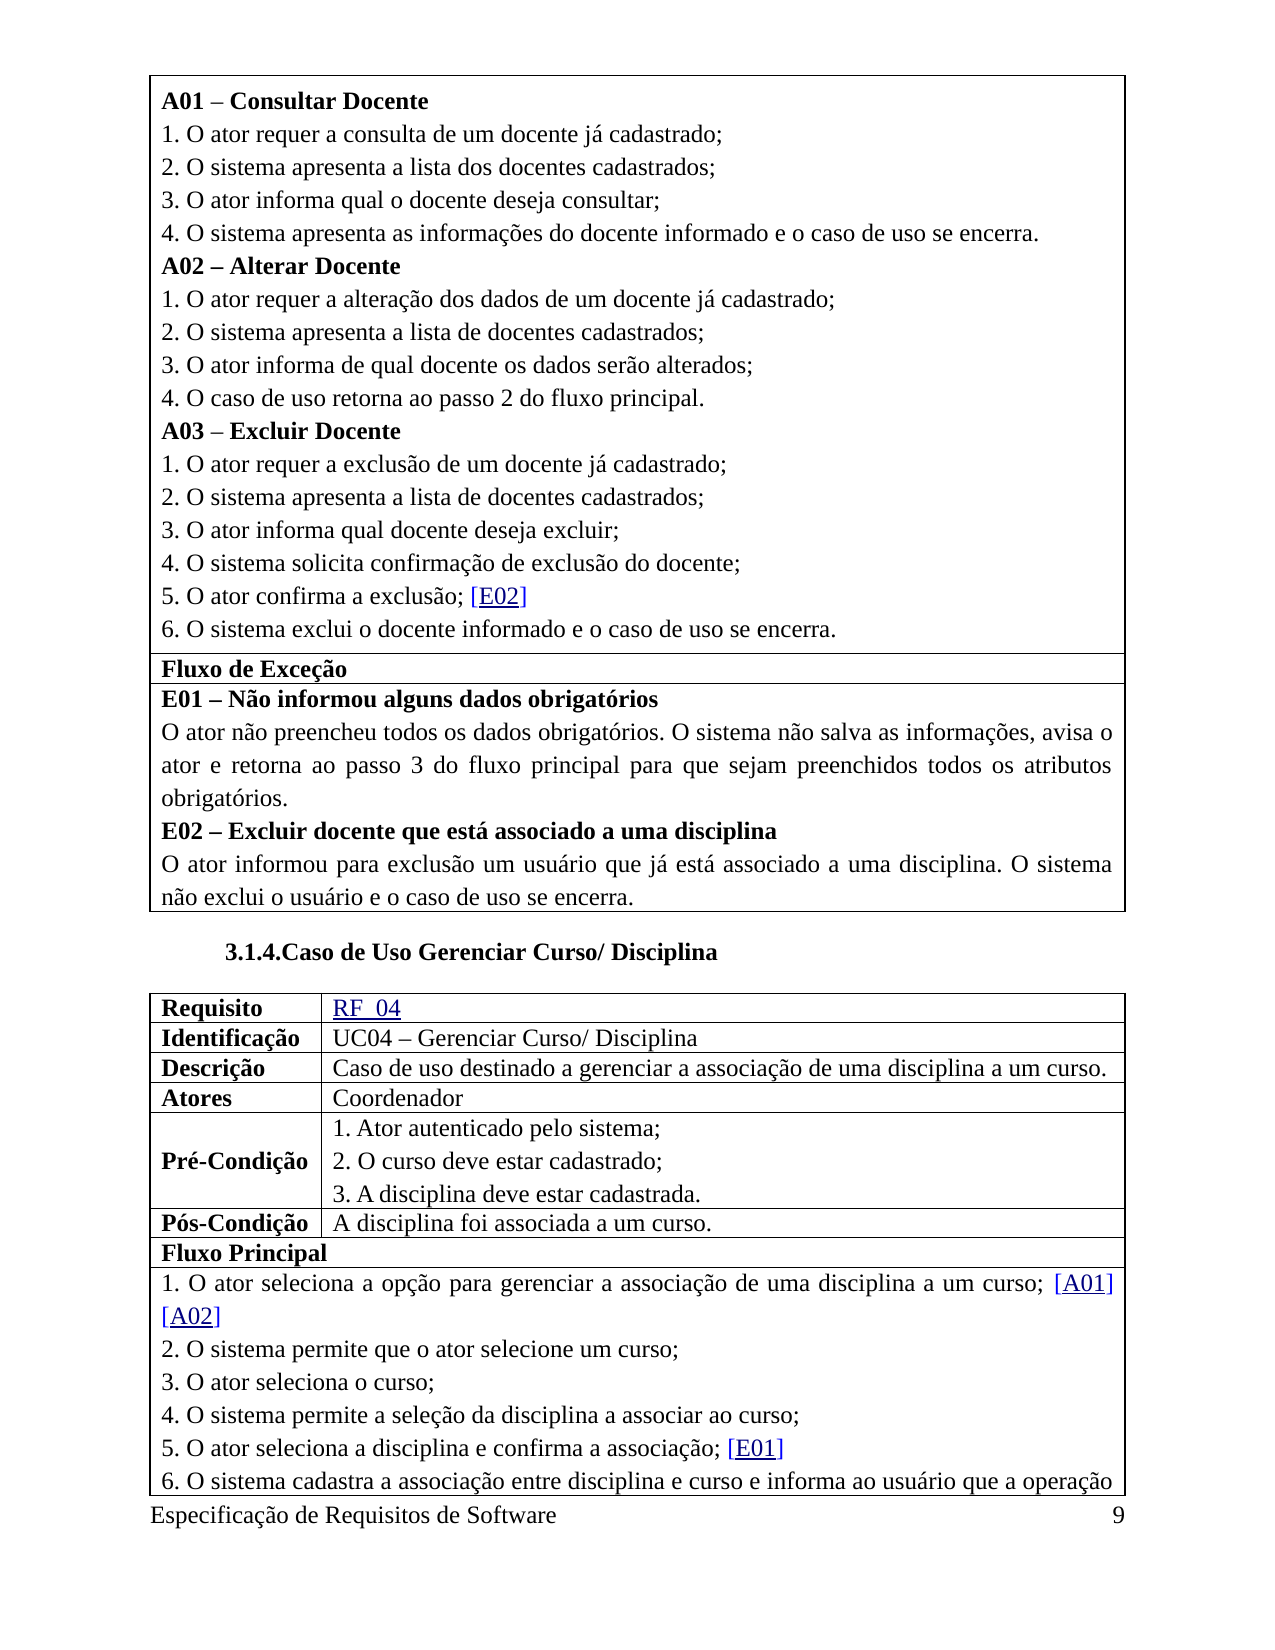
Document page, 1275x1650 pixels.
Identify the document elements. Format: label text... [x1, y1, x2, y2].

table_header RF_04 [322, 994, 1124, 1022]
table_cell Fluxo Principal [151, 1238, 1124, 1267]
subtitle Caso de Uso Gerenciar Curso/ Disciplina [225, 937, 1125, 966]
table_cell Pré-Condição [151, 1113, 321, 1207]
table_cell A01 – Consultar Docente 1. O ator requer a consulta de um docente já cadastrado; 2. O sistema apresenta a lista dos docentes cadastrados; 3. O ator informa qual o docente deseja consultar; 4. O sistema apresenta as informações do docente informado e o caso de uso se encerra. A02 – Alterar Docente 1. O ator requer a alteração dos dados de um docente já cadastrado; 2. O sistema apresenta a lista de docentes cadastrados; 3. O ator informa de qual docente os dados serão alterados; 4. O caso de uso retorna ao passo 2 do fluxo principal. A03 – Excluir Docente 1. O ator requer a exclusão de um docente já cadastrado; 2. O sistema apresenta a lista de docentes cadastrados; 3. O ator informa qual docente deseja excluir; 4. O sistema solicita confirmação de exclusão do docente; 5. O ator confirma a exclusão; [E02] 6. O sistema exclui o docente informado e o caso de uso se encerra. [151, 76, 1124, 653]
table_cell Atores [151, 1083, 321, 1112]
table_header Requisito [151, 994, 321, 1022]
table_cell Fluxo de Exceção [151, 654, 1124, 683]
table_cell Coordenador [322, 1083, 1124, 1112]
table_cell 1. Ator autenticado pelo sistema; 2. O curso deve estar cadastrado; 3. A disciplina deve estar cadastrada. [322, 1113, 1124, 1207]
table_cell E01 – Não informou alguns dados obrigatórios O ator não preencheu todos os dados obrigatórios. O sistema não salva as informações, avisa o ator e retorna ao passo 3 do fluxo principal para que sejam preenchidos todos os atributos obrigatórios. E02 – Excluir docente que está associado a uma disciplina O ator informou para exclusão um usuário que já está associado a uma disciplina. O sistema não exclui o usuário e o caso de uso se encerra. [151, 684, 1124, 911]
table_cell 1. O ator seleciona a opção para gerenciar a associação de uma disciplina a um curso; [A01] [A02] 2. O sistema permite que o ator selecione um curso; 3. O ator seleciona o curso; 4. O sistema permite a seleção da disciplina a associar ao curso; 5. O ator seleciona a disciplina e confirma a associação; [E01] 6. O sistema cadastra a associação entre disciplina e curso e informa ao usuário que a operação [151, 1268, 1124, 1495]
table_cell A disciplina foi associada a um curso. [322, 1209, 1124, 1237]
table_cell Identificação [151, 1023, 321, 1052]
table_cell Pós-Condição [151, 1209, 321, 1237]
table_cell Descrição [151, 1053, 321, 1082]
table_cell Caso de uso destinado a gerenciar a associação de uma disciplina a um curso. [322, 1053, 1124, 1082]
table_cell UC04 – Gerenciar Curso/ Disciplina [322, 1023, 1124, 1052]
